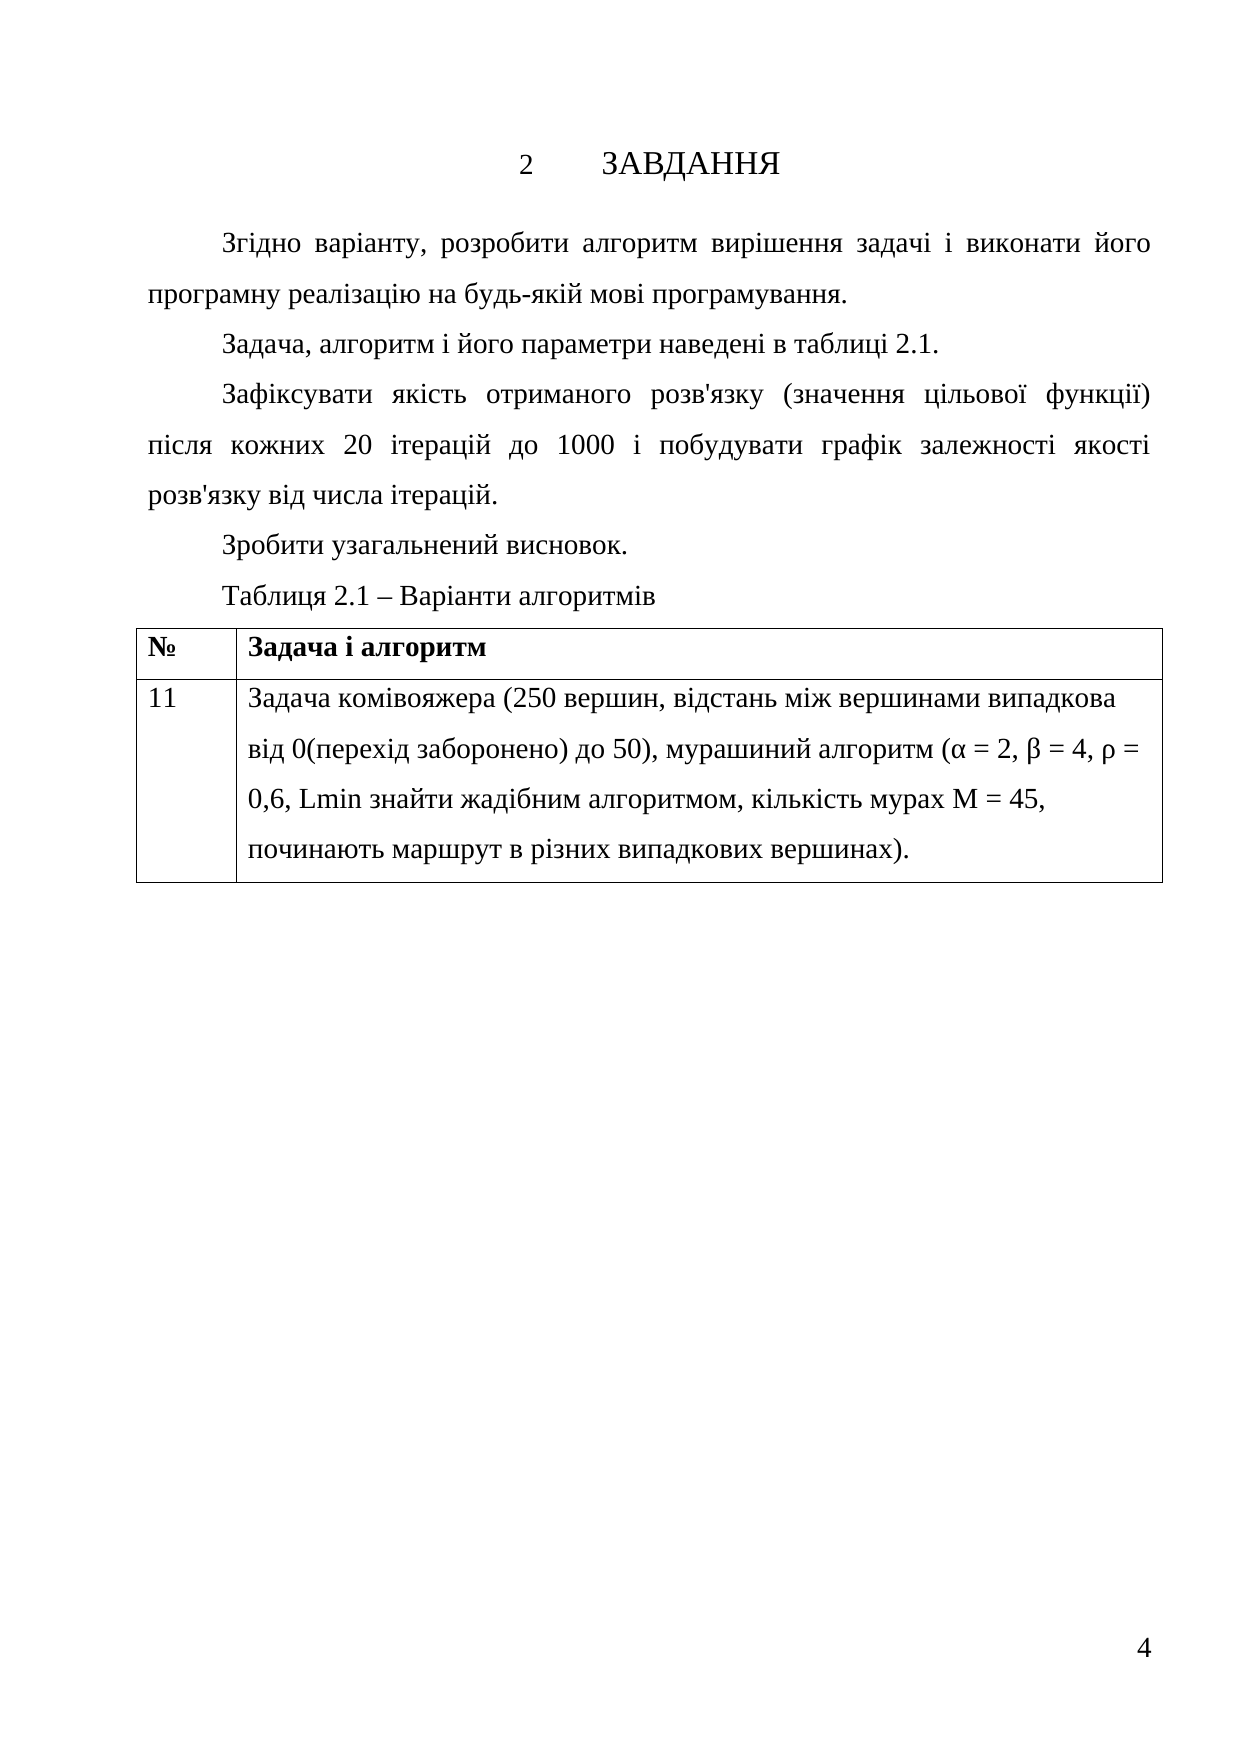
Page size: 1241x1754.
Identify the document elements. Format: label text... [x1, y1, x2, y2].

table_header Задача і алгоритм [237, 629, 1162, 679]
text Таблиця 2.1 – Варіанти алгоритмів [148, 578, 1152, 611]
text Зафіксувати якість отриманого розв'язку (значення цільової функції) після кожних 20 ітерацій до 1000 і побудувати графік залежності якості розв'язку від числа ітерацій. [148, 377, 1152, 511]
table_cell 11 [137, 680, 236, 882]
text Задача, алгоритм і його параметри наведені в таблиці 2.1. [148, 326, 1152, 360]
subtitle Завдання [148, 143, 1152, 181]
table_header № [137, 629, 236, 679]
table_cell Задача комівояжера (250 вершин, відстань між вершинами випадкова від 0(перехід заборонено) до 50), мурашиний алгоритм (α = 2, β = 4, ρ = 0,6, Lmin знайти жадібним алгоритмом, кількість мурах М = 45, починають маршрут в різних випадкових вершинах). [237, 680, 1162, 882]
text Зробити узагальнений висновок. [148, 527, 1152, 561]
text Згідно варіанту, розробити алгоритм вирішення задачі і виконати його програмну реалізацію на будь-якій мові програмування. [148, 226, 1152, 309]
